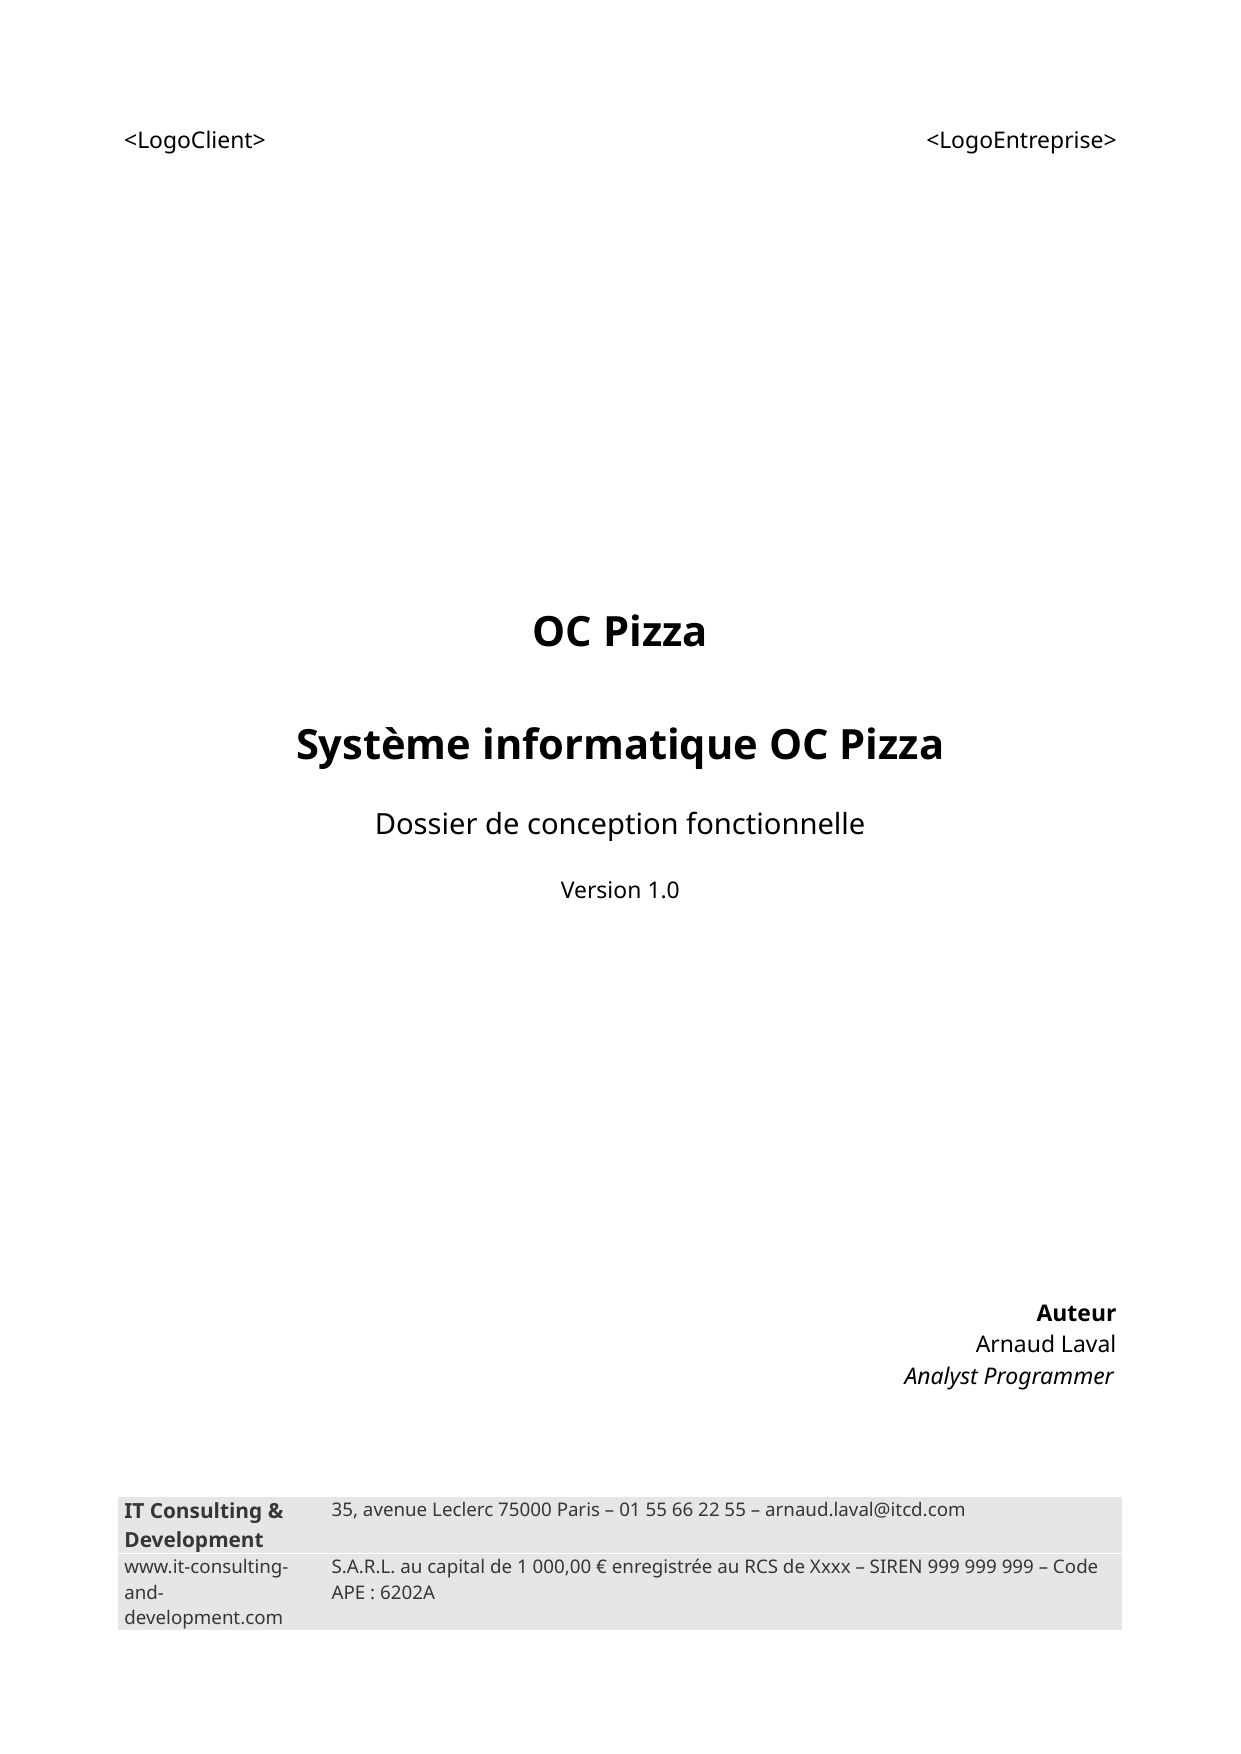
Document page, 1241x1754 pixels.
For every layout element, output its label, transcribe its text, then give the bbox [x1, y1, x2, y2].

table_cell Auteur Arnaud Laval Analyst Programmer [118, 1273, 1122, 1415]
table_header OC Pizza Système informatique OC Pizza Dossier de conception fonctionnelle Version 1.0 [118, 234, 1122, 1273]
